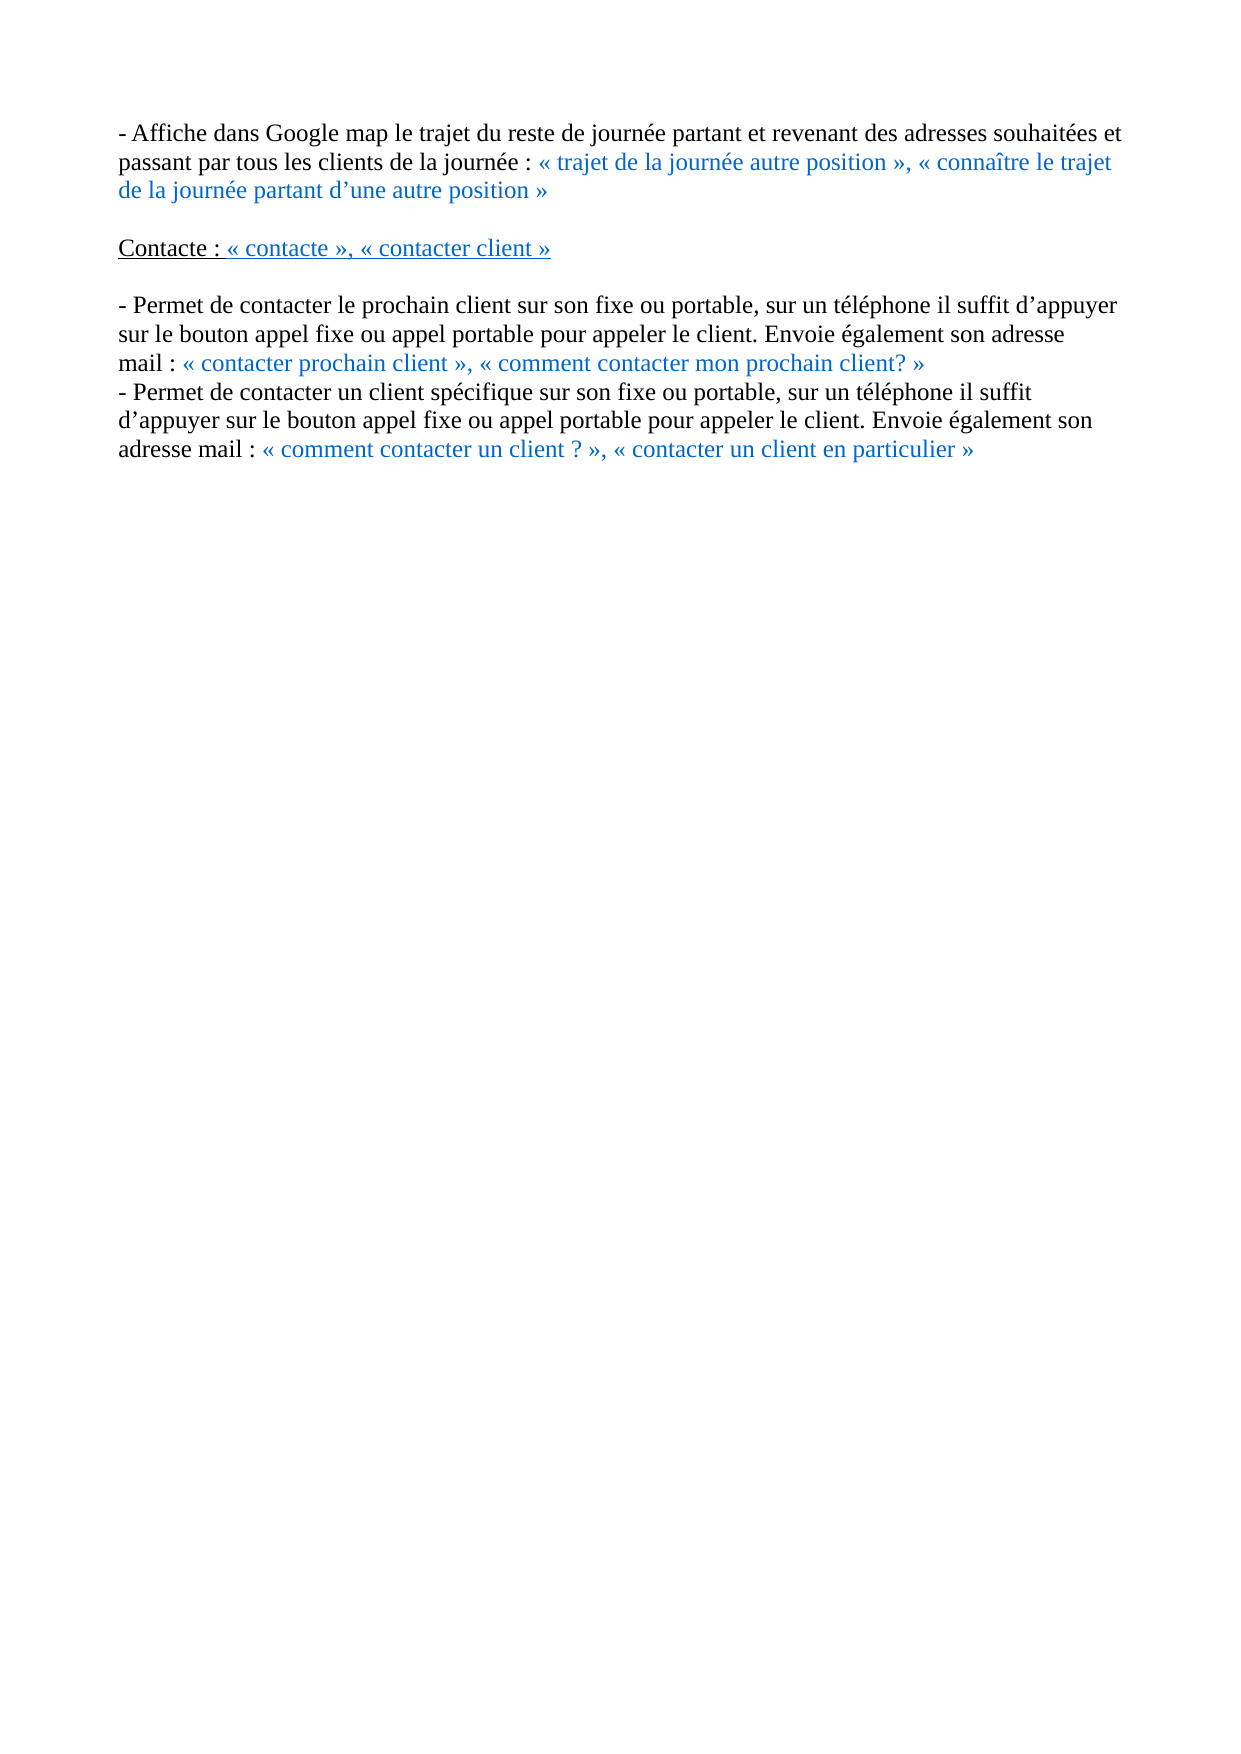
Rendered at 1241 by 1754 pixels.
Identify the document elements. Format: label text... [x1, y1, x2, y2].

text - Permet de contacter un client spécifique sur son fixe ou portable, sur un téléphone il suffit d’appuyer sur le bouton appel fixe ou appel portable pour appeler le client. Envoie également son adresse mail : « comment contacter un client ? », « contacter un client en particulier » [118, 377, 1122, 463]
text Contacte : « contacte », « contacter client » [118, 233, 1122, 262]
text - Affiche dans Google map le trajet du reste de journée partant et revenant des adresses souhaitées et passant par tous les clients de la journée : « trajet de la journée autre position », « connaître le trajet de la journée partant d’une autre position » [118, 118, 1122, 204]
text - Permet de contacter le prochain client sur son fixe ou portable, sur un téléphone il suffit d’appuyer sur le bouton appel fixe ou appel portable pour appeler le client. Envoie également son adresse mail : « contacter prochain client », « comment contacter mon prochain client? » [118, 291, 1122, 377]
